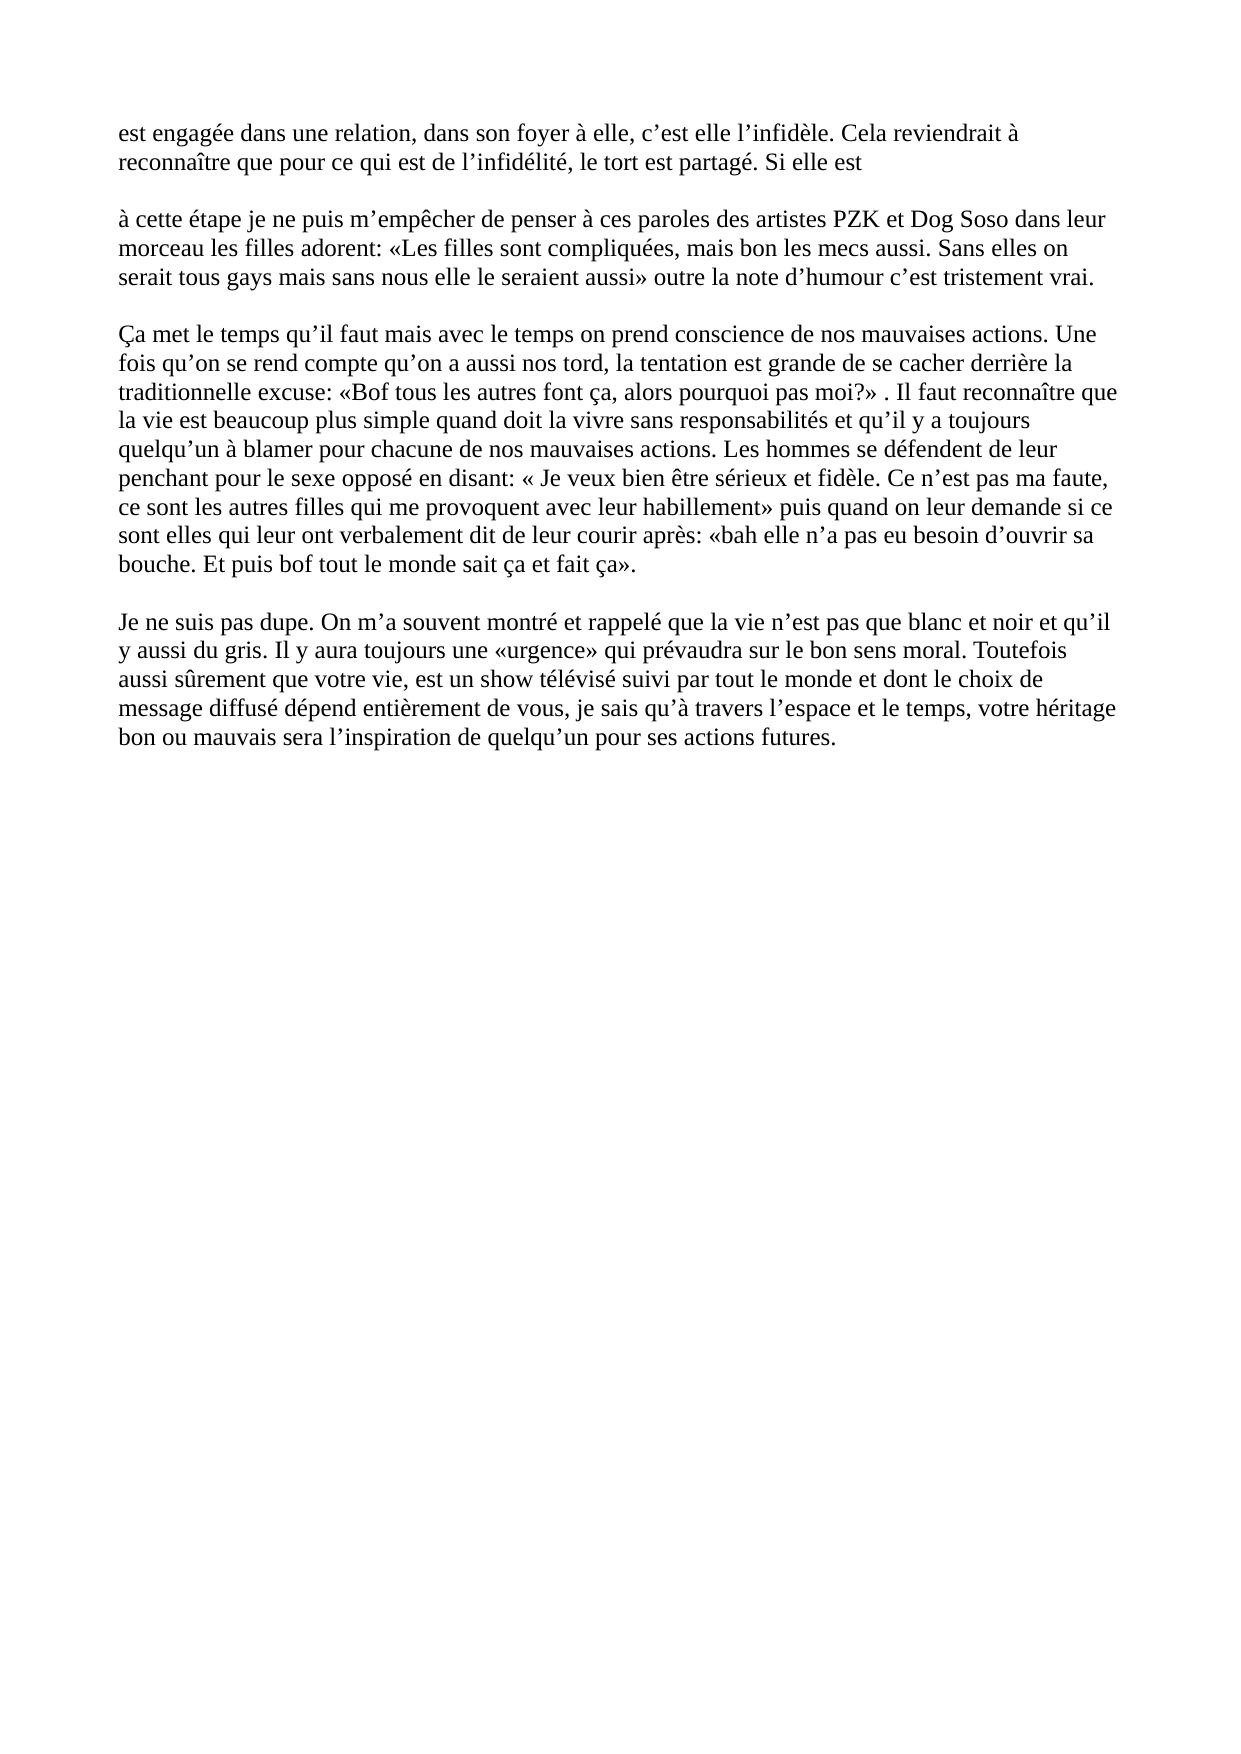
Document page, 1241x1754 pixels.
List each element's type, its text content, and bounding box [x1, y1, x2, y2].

text Ça met le temps qu’il faut mais avec le temps on prend conscience de nos mauvaises actions. Une fois qu’on se rend compte qu’on a aussi nos tord, la tentation est grande de se cacher derrière la traditionnelle excuse: «Bof tous les autres font ça, alors pourquoi pas moi?» . Il faut reconnaître que la vie est beaucoup plus simple quand doit la vivre sans responsabilités et qu’il y a toujours quelqu’un à blamer pour chacune de nos mauvaises actions. Les hommes se défendent de leur penchant pour le sexe opposé en disant: « Je veux bien être sérieux et fidèle. Ce n’est pas ma faute, ce sont les autres filles qui me provoquent avec leur habillement» puis quand on leur demande si ce sont elles qui leur ont verbalement dit de leur courir après: «bah elle n’a pas eu besoin d’ouvrir sa bouche. Et puis bof tout le monde sait ça et fait ça». [118, 319, 1122, 578]
text Je ne suis pas dupe. On m’a souvent montré et rappelé que la vie n’est pas que blanc et noir et qu’il y aussi du gris. Il y aura toujours une «urgence» qui prévaudra sur le bon sens moral. Toutefois aussi sûrement que votre vie, est un show télévisé suivi par tout le monde et dont le choix de message diffusé dépend entièrement de vous, je sais qu’à travers l’espace et le temps, votre héritage bon ou mauvais sera l’inspiration de quelqu’un pour ses actions futures. [118, 607, 1122, 751]
text à cette étape je ne puis m’empêcher de penser à ces paroles des artistes PZK et Dog Soso dans leur morceau les filles adorent: «Les filles sont compliquées, mais bon les mecs aussi. Sans elles on serait tous gays mais sans nous elle le seraient aussi» outre la note d’humour c’est tristement vrai. [118, 204, 1122, 291]
text est engagée dans une relation, dans son foyer à elle, c’est elle l’infidèle. Cela reviendrait à reconnaître que pour ce qui est de l’infidélité, le tort est partagé. Si elle est [118, 118, 1122, 176]
